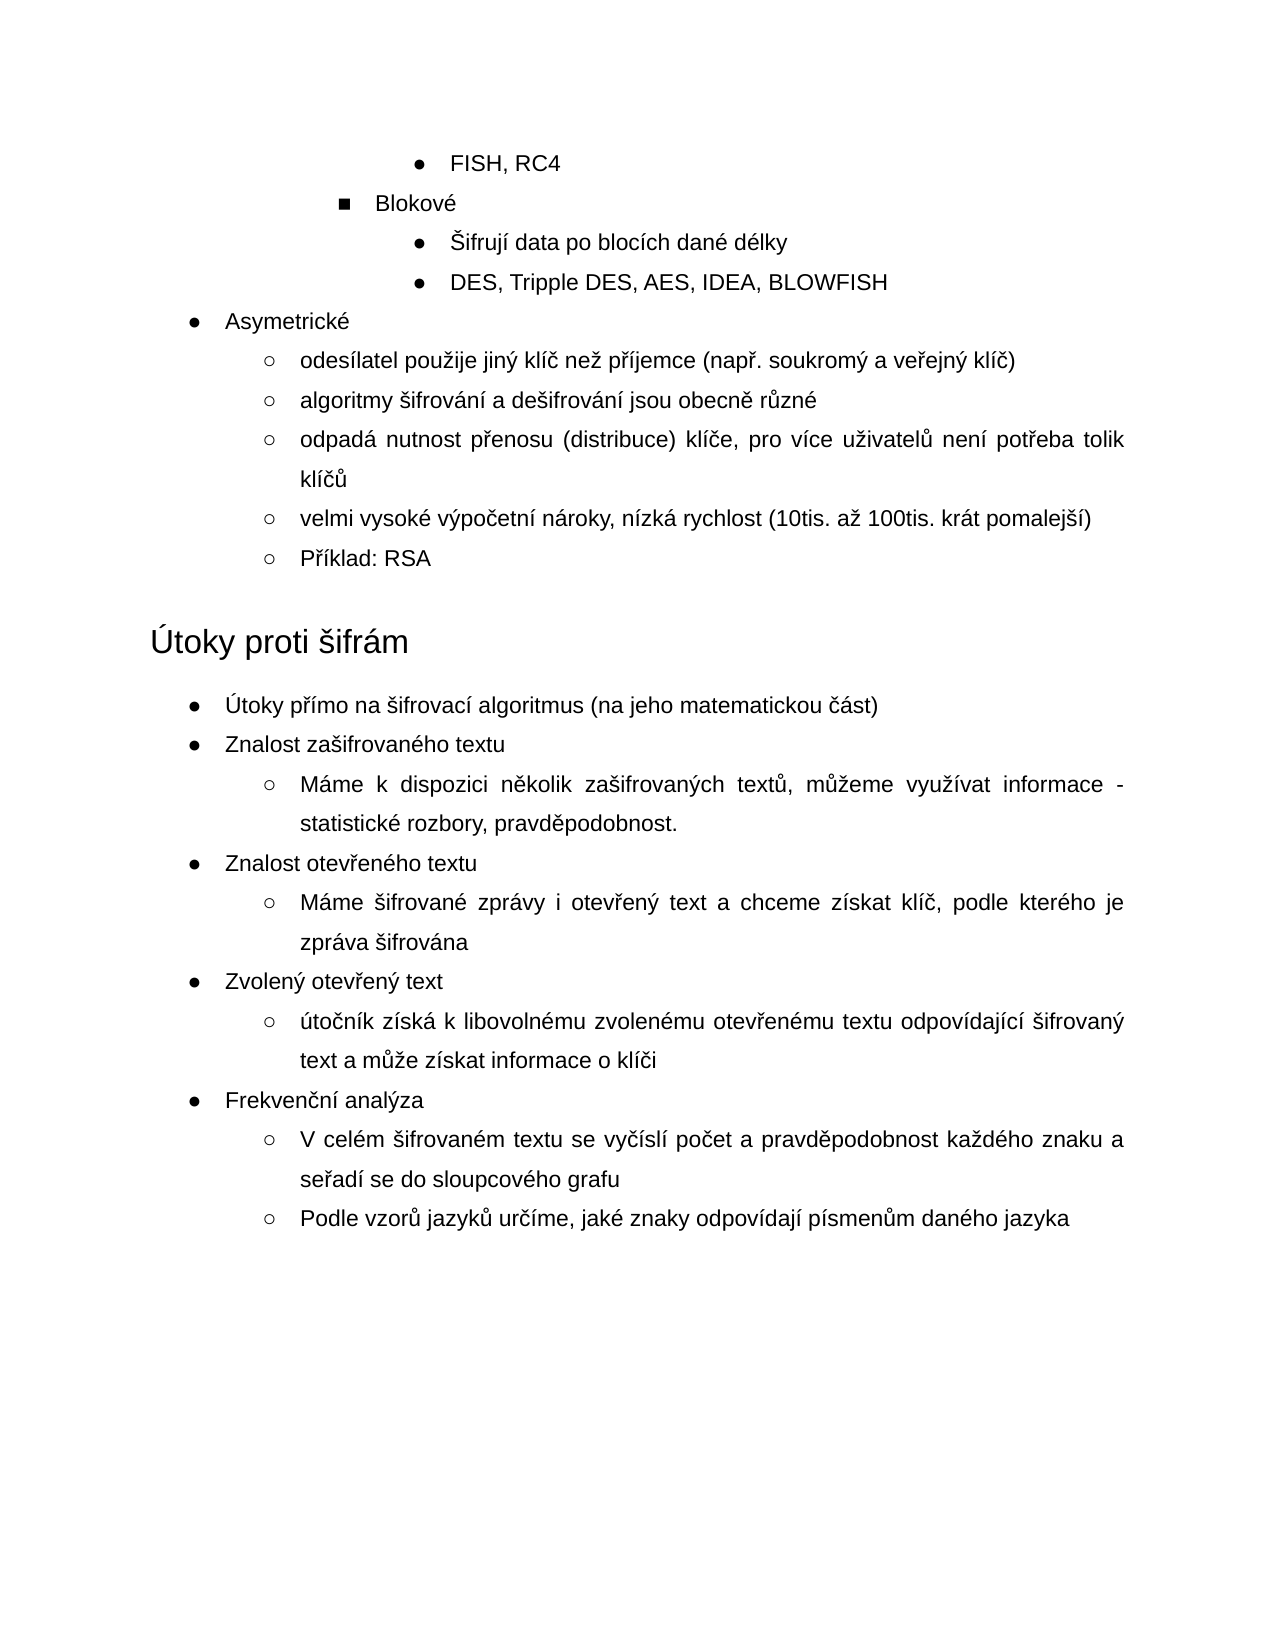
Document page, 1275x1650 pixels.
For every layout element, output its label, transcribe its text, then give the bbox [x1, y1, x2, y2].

list Útoky přímo na šifrovací algoritmus (na jeho matematickou část) [187, 692, 1125, 718]
list Blokové [337, 189, 1125, 216]
subtitle Útoky proti šifrám [150, 622, 1125, 660]
list Zvolený otevřený text [187, 968, 1125, 994]
list Příklad: RSA [262, 545, 1125, 571]
list Máme k dispozici několik zašifrovaných textů, můžeme využívat informace - statistické rozbory, pravděpodobnost. [262, 771, 1125, 837]
list Frekvenční analýza [187, 1087, 1125, 1113]
list DES, Tripple DES, AES, IDEA, BLOWFISH [412, 268, 1125, 295]
list velmi vysoké výpočetní nároky, nízká rychlost (10tis. až 100tis. krát pomalejší) [262, 505, 1125, 532]
list algoritmy šifrování a dešifrování jsou obecně různé [262, 387, 1125, 413]
list Podle vzorů jazyků určíme, jaké znaky odpovídají písmenům daného jazyka [262, 1205, 1125, 1231]
list V celém šifrovaném textu se vyčíslí počet a pravděpodobnost každého znaku a seřadí se do sloupcového grafu [262, 1126, 1125, 1192]
list Znalost otevřeného textu [187, 850, 1125, 876]
list odpadá nutnost přenosu (distribuce) klíče, pro více uživatelů není potřeba tolik klíčů [262, 426, 1125, 492]
list Asymetrické [187, 308, 1125, 334]
list FISH, RC4 [412, 150, 1125, 176]
list Šifrují data po blocích dané délky [412, 229, 1125, 255]
list Znalost zašifrovaného textu [187, 731, 1125, 758]
list Máme šifrované zprávy i otevřený text a chceme získat klíč, podle kterého je zpráva šifrována [262, 889, 1125, 955]
list odesílatel použije jiný klíč než příjemce (např. soukromý a veřejný klíč) [262, 347, 1125, 374]
list útočník získá k libovolnému zvolenému otevřenému textu odpovídající šifrovaný text a může získat informace o klíči [262, 1008, 1125, 1073]
